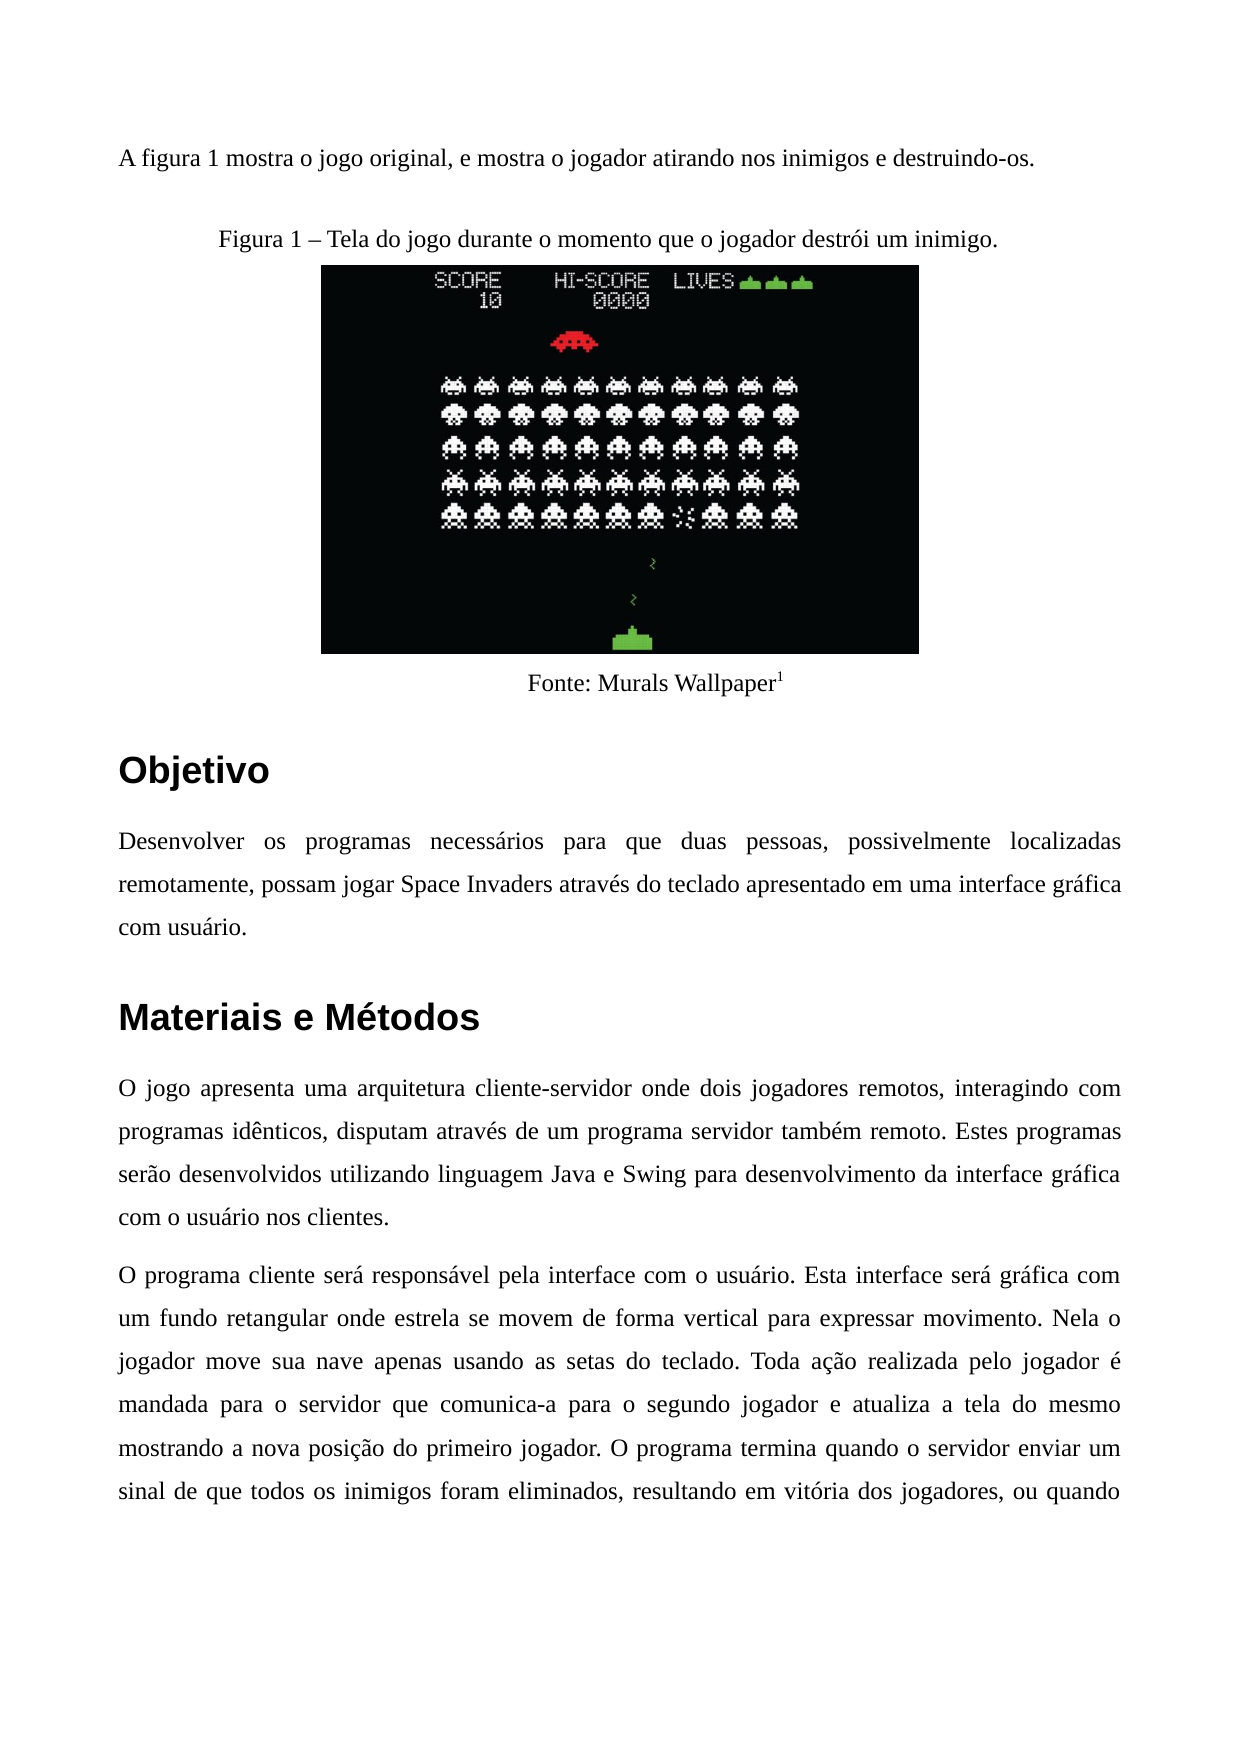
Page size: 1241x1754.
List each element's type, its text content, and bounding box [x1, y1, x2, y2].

subtitle Fonte: Murals Wallpaper1 [307, 304, 1004, 696]
text O jogo apresenta uma arquitetura cliente-servidor onde dois jogadores remotos, interagindo com programas idênticos, disputam através de um programa servidor também remoto. Estes programas serão desenvolvidos utilizando linguagem Java e Swing para desenvolvimento da interface gráfica com o usuário nos clientes. [118, 1073, 1122, 1231]
subtitle Figura 1 – Tela do jogo durante o momento que o jogador destrói um inimigo. [213, 224, 1004, 252]
text Desenvolver os programas necessários para que duas pessoas, possivelmente localizadas remotamente, possam jogar Space Invaders através do teclado apresentado em uma interface gráfica com usuário. [118, 826, 1122, 941]
subtitle A figura 1 mostra o jogo original, e mostra o jogador atirando nos inimigos e destruindo-os. [118, 143, 1122, 172]
picture [321, 265, 919, 654]
subtitle Objetivo [118, 748, 1122, 792]
text O programa cliente será responsável pela interface com o usuário. Esta interface será gráfica com um fundo retangular onde estrela se movem de forma vertical para expressar movimento. Nela o jogador move sua nave apenas usando as setas do teclado. Toda ação realizada pelo jogador é mandada para o servidor que comunica-a para o segundo jogador e atualiza a tela do mesmo mostrando a nova posição do primeiro jogador. O programa termina quando o servidor enviar um sinal de que todos os inimigos foram eliminados, resultando em vitória dos jogadores, ou quando [118, 1260, 1122, 1504]
subtitle Materiais e Métodos [118, 995, 1122, 1039]
